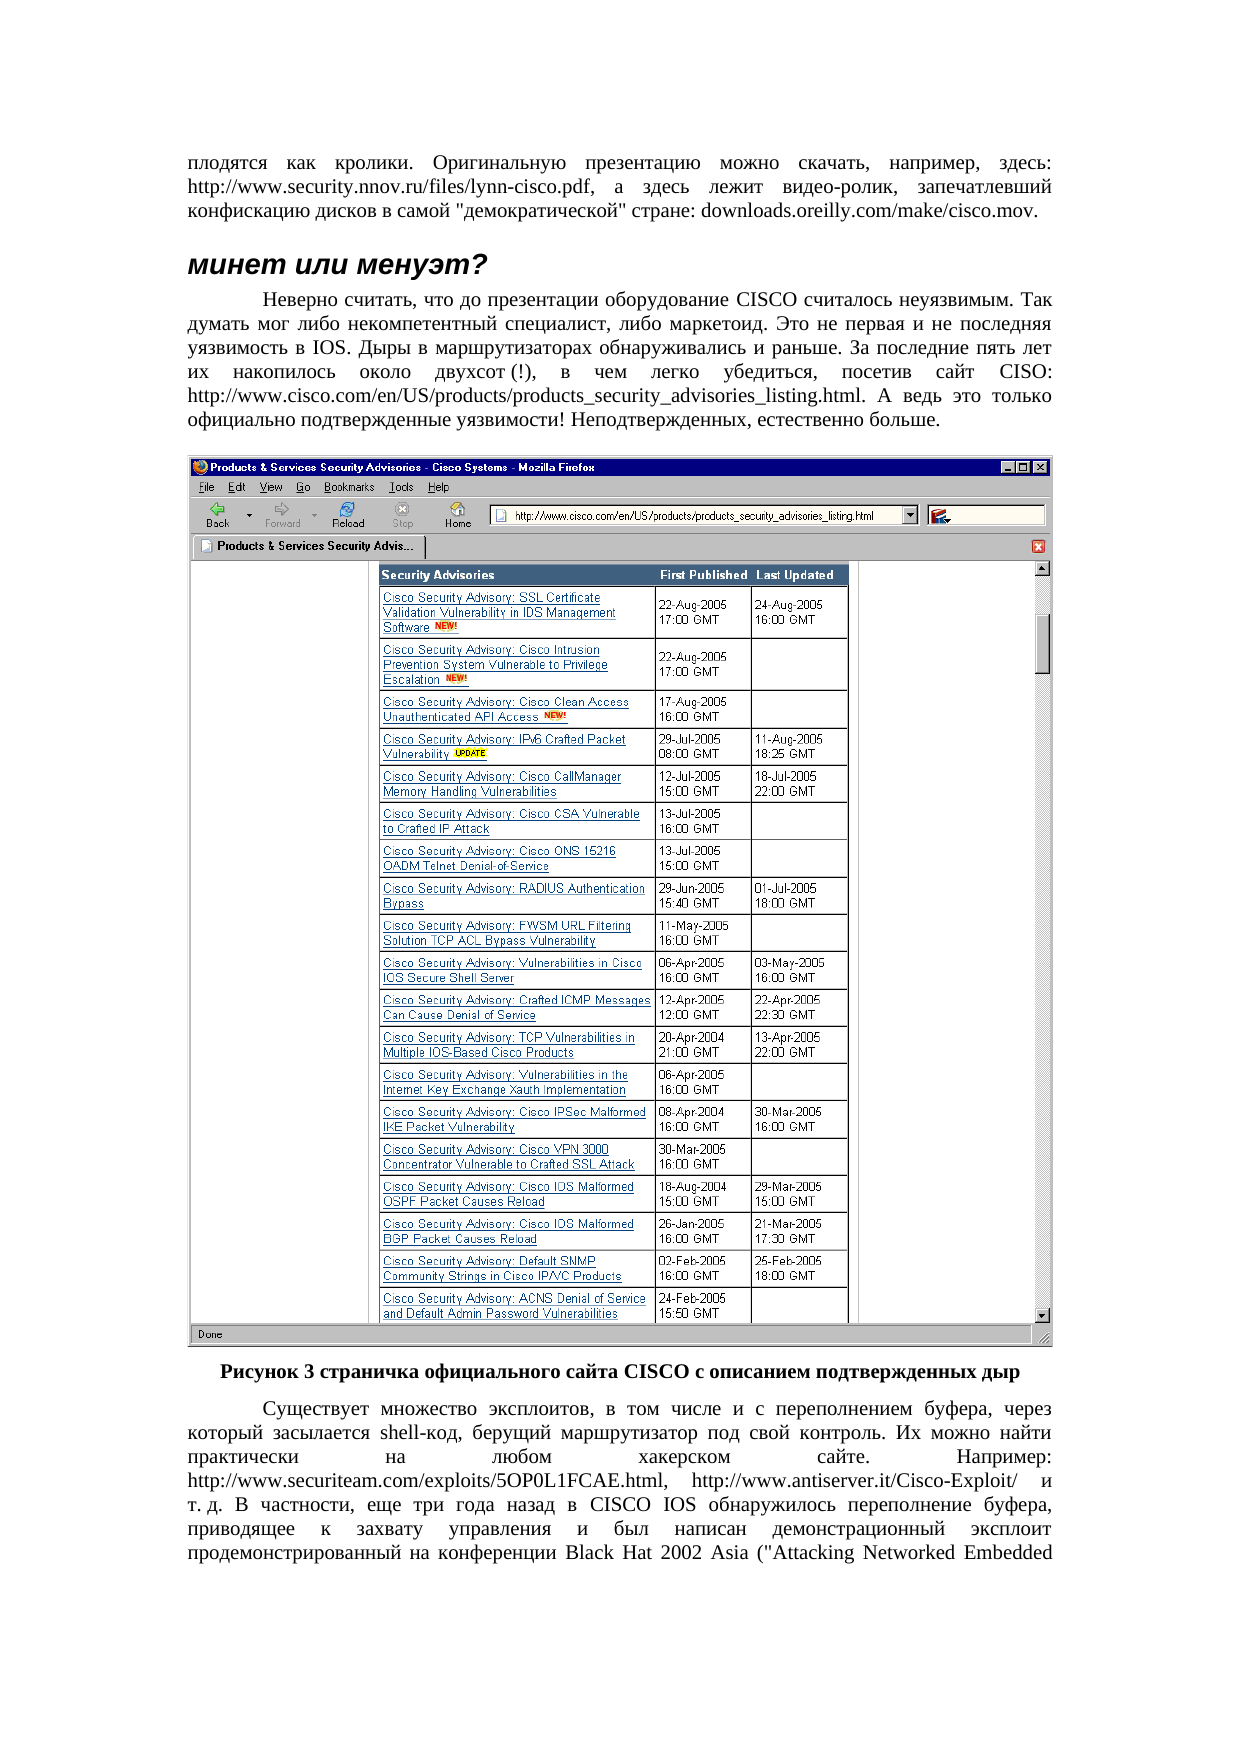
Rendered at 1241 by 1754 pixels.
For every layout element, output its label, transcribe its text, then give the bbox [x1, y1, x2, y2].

text Неверно считать, что до презентации оборудование CISCO считалось неуязвимым. Так думать мог либо некомпетентный специалист, либо маркетоид. Это не первая и не последняя уязвимость в IOS. Дыры в маршрутизаторах обнаруживались и раньше. За последние пять лет их накопилось около двухсот (!), в чем легко убедиться, посетив сайт CISO: http://www.cisco.com/en/US/products/products_security_advisories_listing.html. А ведь это только официально подтвержденные уязвимости! Неподтвержденных, естественно больше. [187, 287, 1053, 431]
subtitle минет или менуэт? [187, 247, 1053, 281]
text плодятся как кролики. Оригинальную презентацию можно скачать, например, здесь: http://www.security.nnov.ru/files/lynn-cisco.pdf, а здесь лежит видео-ролик, запечатлевший конфискацию дисков в самой "демократической" стране: downloads.oreilly.com/make/cisco.mov. [187, 150, 1053, 222]
text Существует множество эксплоитов, в том числе и с переполнением буфера, через который засылается shell-код, берущий маршрутизатор под свой контроль. Их можно найти практически на любом хакерском сайте. Например: http://www.securiteam.com/exploits/5OP0L1FCAE.html, http://www.antiserver.it/Cisco-Exploit/ и т. д. В частности, еще три года назад в CISCO IOS обнаружилось переполнение буфера, приводящее к захвату управления и был написан демонстрационный эксплоит продемонстрированный на конференции Black Hat 2002 Asia ("Attacking Networked Embedded [187, 1396, 1053, 1564]
picture [187, 455, 1053, 1347]
text Рисунок 3 страничка официального сайта CISCO с описанием подтвержденных дыр [187, 1359, 1053, 1383]
